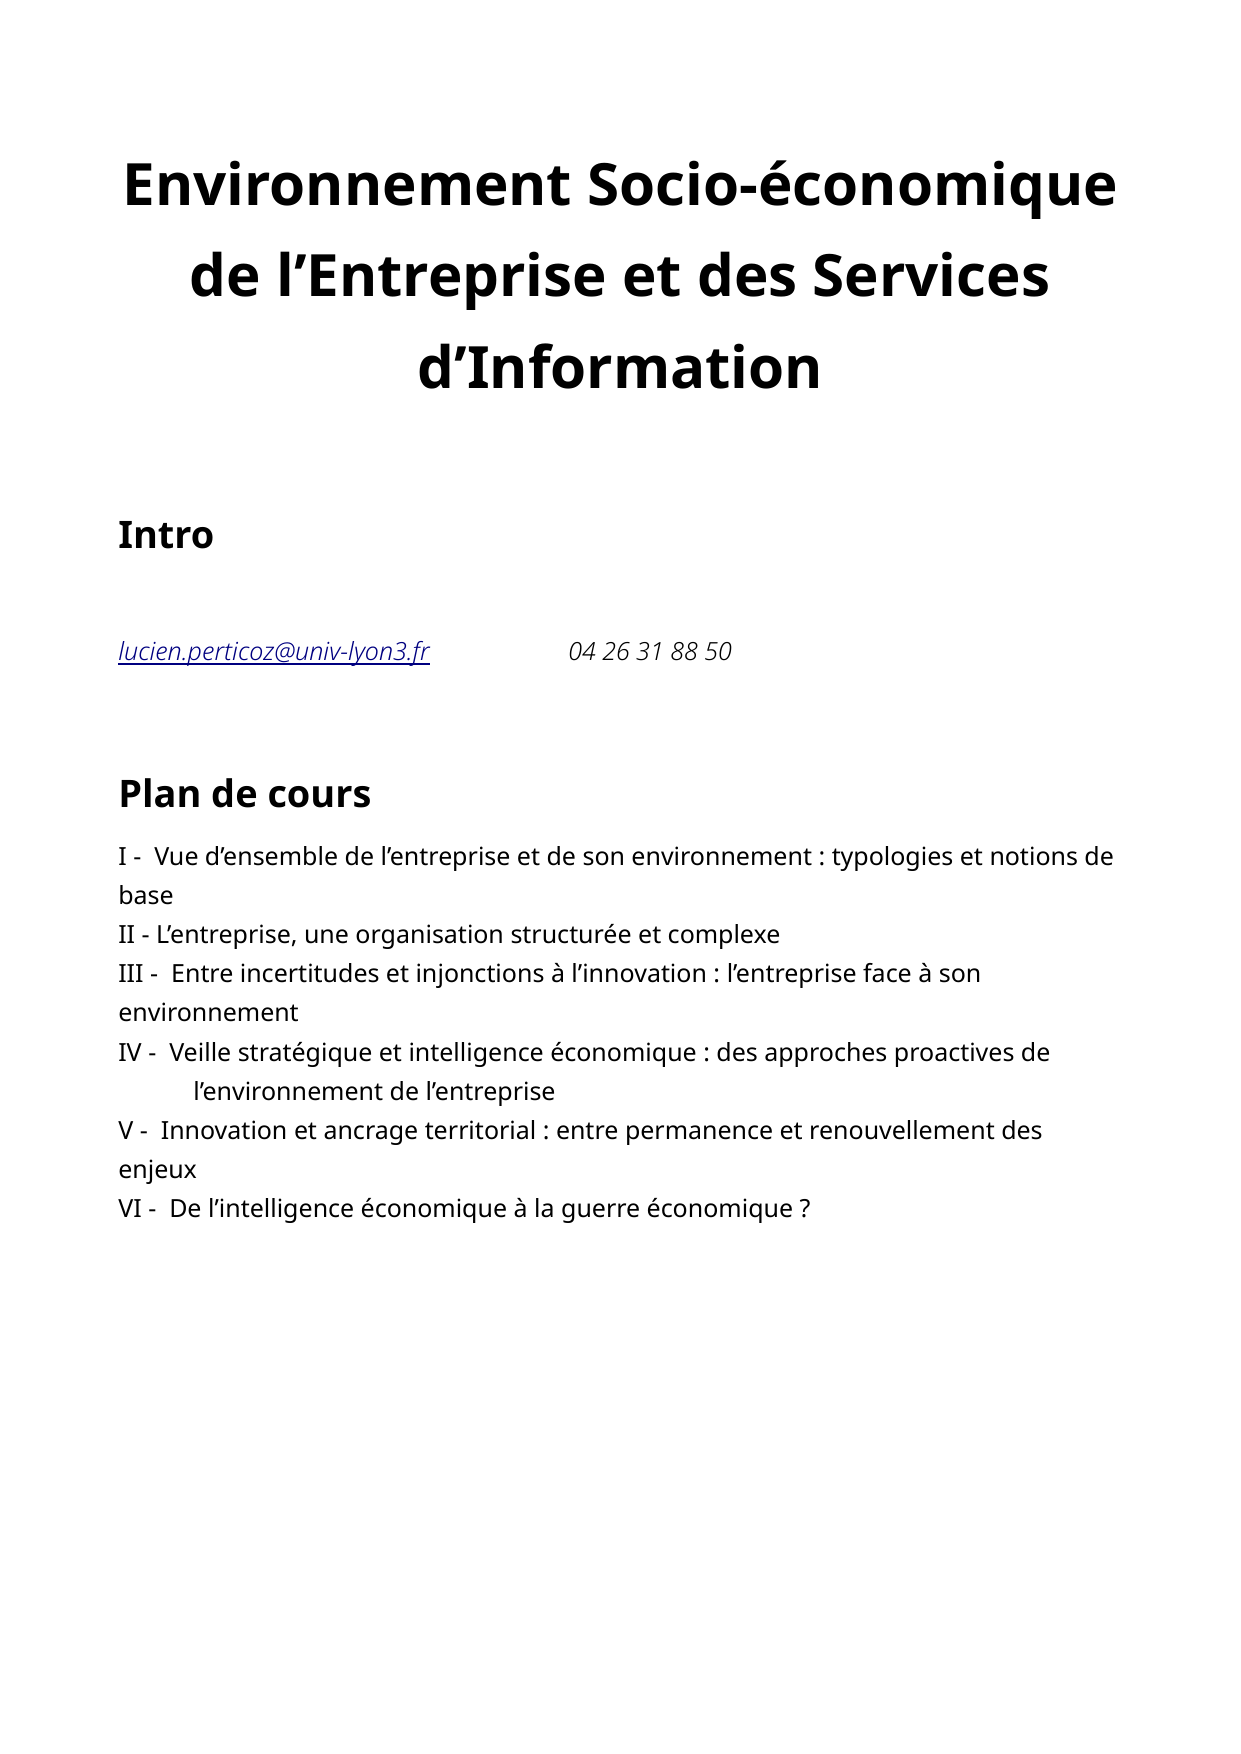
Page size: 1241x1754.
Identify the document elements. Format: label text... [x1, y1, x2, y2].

text VI - De l’intelligence économique à la guerre économique ? [118, 1191, 1122, 1225]
text I - Vue d’ensemble de l’entreprise et de son environnement : typologies et notions de base [118, 838, 1122, 912]
subtitle Plan de cours [118, 767, 1122, 818]
text IV - Veille stratégique et intelligence économique : des approches proactives de l’environnement de l’entreprise [118, 1034, 1122, 1107]
text lucien.perticoz@univ-lyon3.fr 04 26 31 88 50 [118, 634, 1122, 668]
title Environnement Socio-économique de l’Entreprise et des Services d’Information [118, 143, 1122, 405]
subtitle Intro [118, 508, 1122, 560]
text III - Entre incertitudes et injonctions à l’innovation : l’entreprise face à son environnement [118, 956, 1122, 1029]
text II - L’entreprise, une organisation structurée et complexe [118, 917, 1122, 951]
text V - Innovation et ancrage territorial : entre permanence et renouvellement des enjeux [118, 1113, 1122, 1186]
